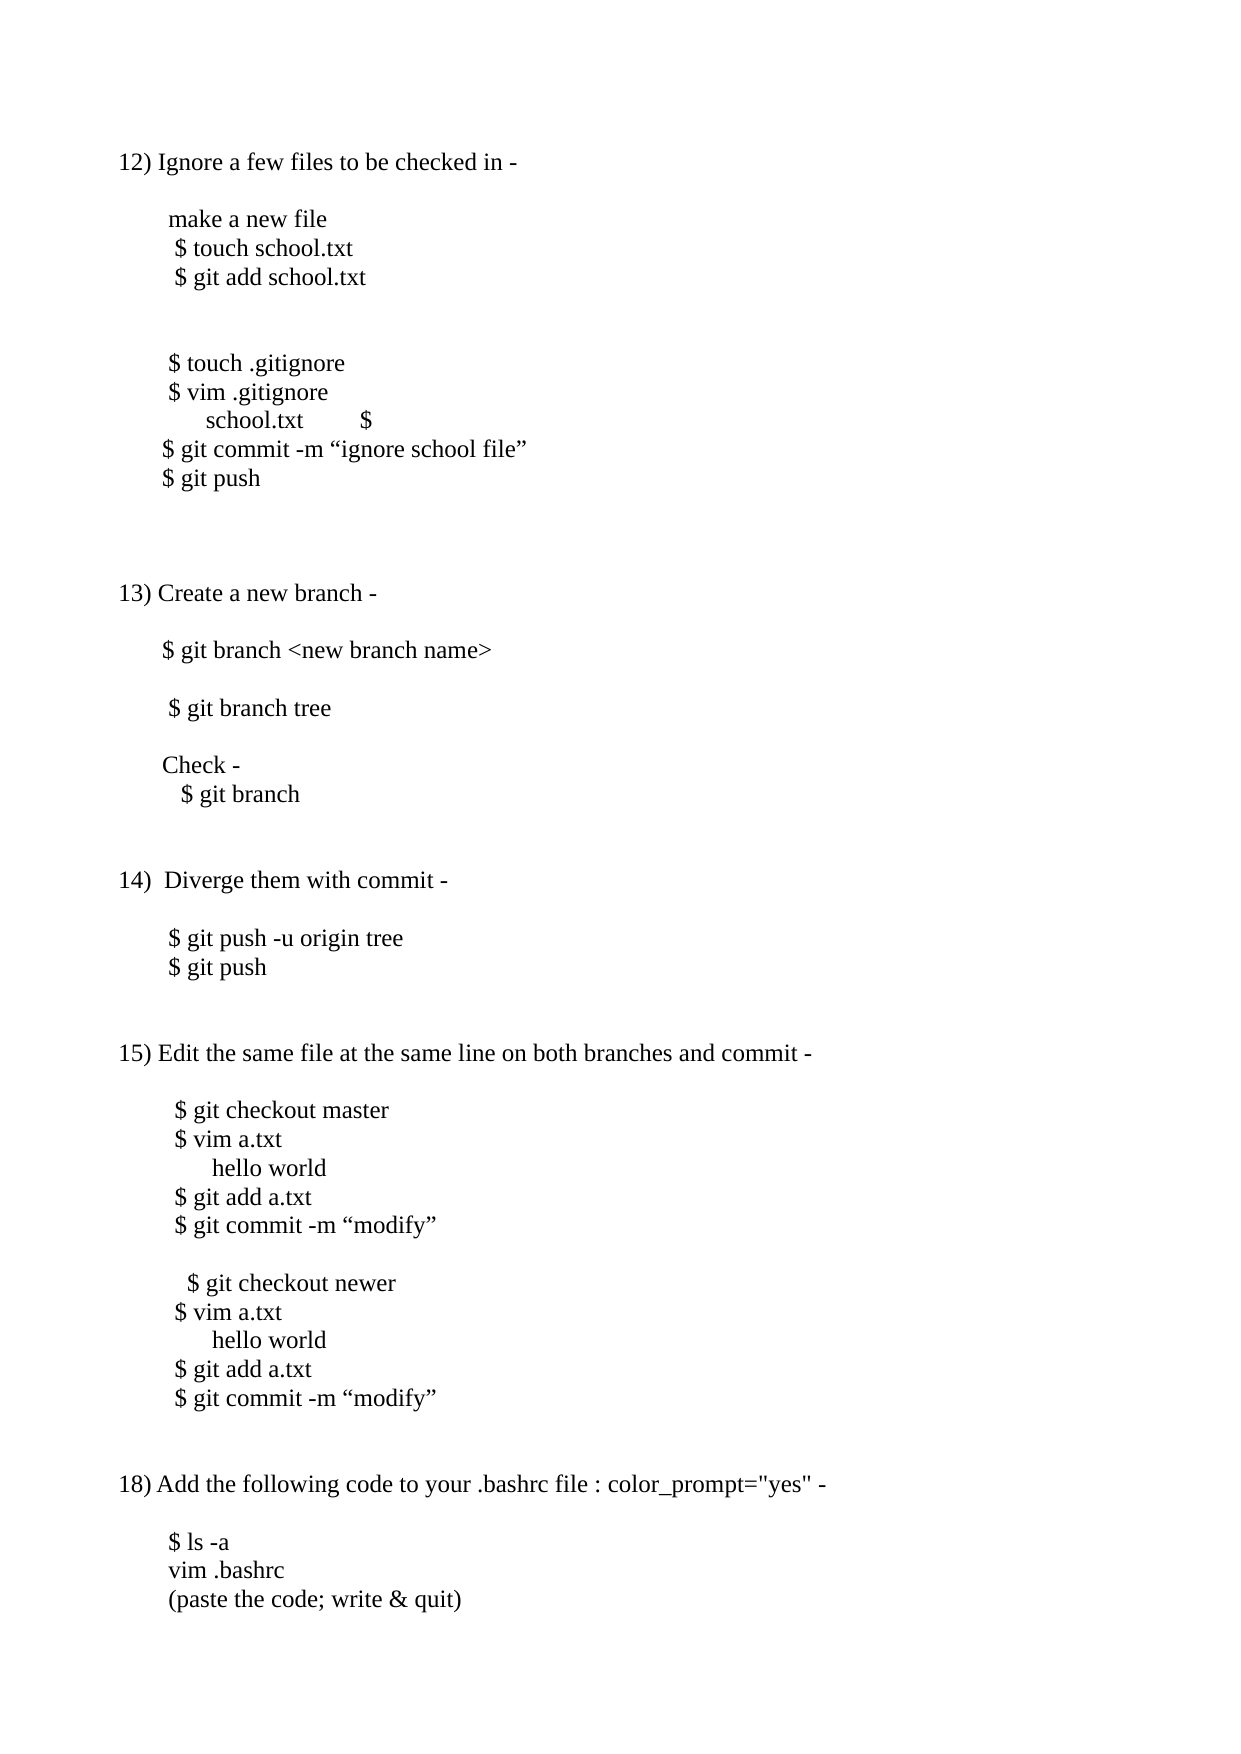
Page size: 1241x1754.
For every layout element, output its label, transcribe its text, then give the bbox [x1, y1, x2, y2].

text school.txt $ [118, 406, 1122, 434]
text vim .bashrc [118, 1556, 1122, 1584]
text 14) Diverge them with commit - [118, 866, 1122, 894]
text $ git push [118, 952, 1122, 981]
text $ vim a.txt [118, 1297, 1122, 1326]
text $ ls -a [118, 1527, 1122, 1556]
text $ git add school.txt [118, 262, 1122, 291]
text $ git checkout master [118, 1096, 1122, 1124]
text 12) Ignore a few files to be checked in - [118, 147, 1122, 176]
text 15) Edit the same file at the same line on both branches and commit - [118, 1038, 1122, 1067]
text hello world [118, 1153, 1122, 1182]
text $ git add a.txt [118, 1354, 1122, 1383]
text $ vim a.txt [118, 1124, 1122, 1153]
text $ git commit -m “ignore school file” [118, 434, 1122, 463]
text hello world [118, 1326, 1122, 1354]
text $ touch .gitignore [118, 348, 1122, 377]
text $ git branch <new branch name> [118, 636, 1122, 664]
text $ git checkout newer [118, 1268, 1122, 1297]
text $ git push [118, 463, 1122, 492]
text (paste the code; write & quit) [118, 1584, 1122, 1613]
text $ git branch tree [118, 693, 1122, 722]
text $ git add a.txt [118, 1182, 1122, 1211]
text $ git branch [118, 779, 1122, 808]
text make a new file [118, 204, 1122, 233]
text $ git push -u origin tree [118, 923, 1122, 952]
text Check - [118, 751, 1122, 779]
text $ vim .gitignore [118, 377, 1122, 406]
text $ git commit -m “modify” [118, 1383, 1122, 1412]
text 18) Add the following code to your .bashrc file : color_prompt="yes" - [118, 1469, 1122, 1498]
text $ git commit -m “modify” [118, 1211, 1122, 1239]
text $ touch school.txt [118, 233, 1122, 262]
text 13) Create a new branch - [118, 578, 1122, 607]
